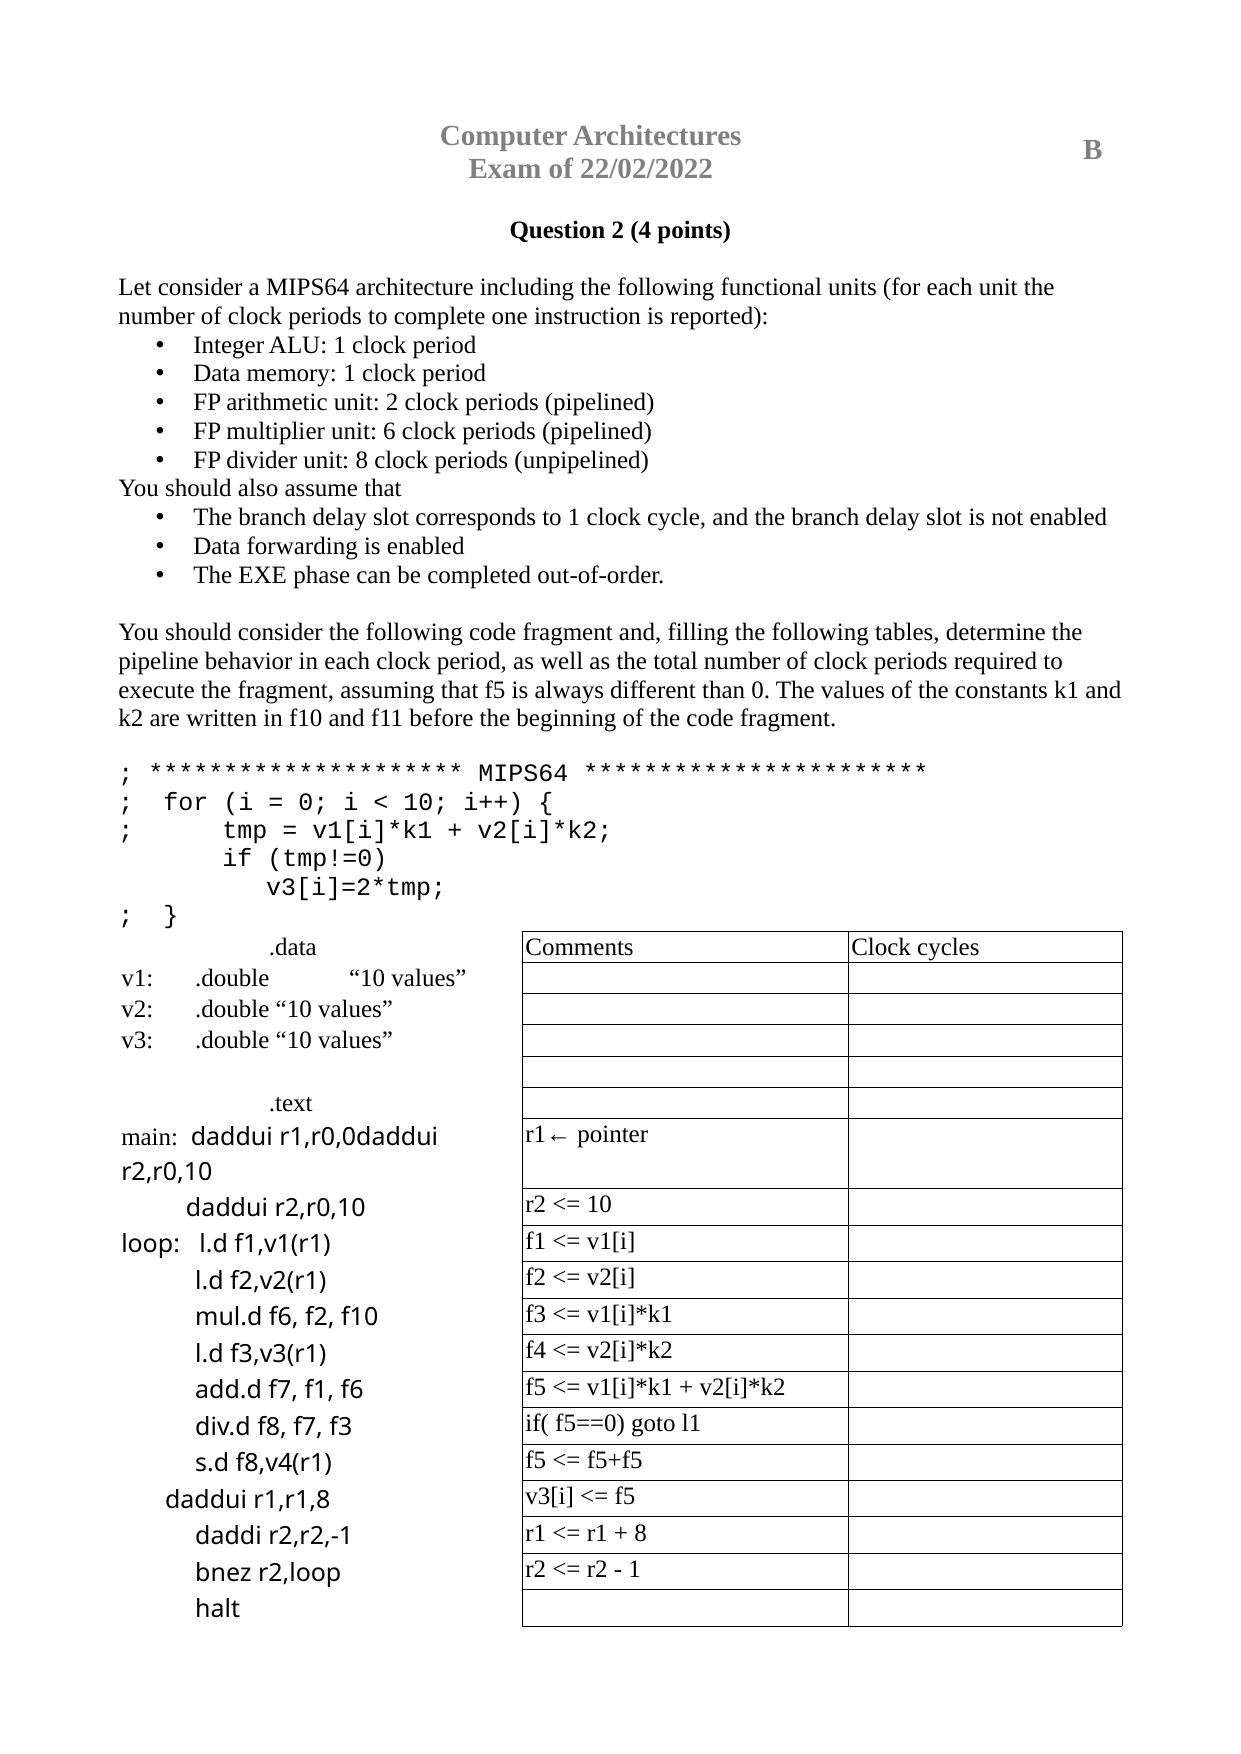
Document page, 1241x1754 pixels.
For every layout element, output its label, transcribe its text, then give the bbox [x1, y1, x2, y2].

table_cell [849, 1262, 1122, 1298]
table_cell [849, 1408, 1122, 1443]
table_cell v2: .double “10 values” [118, 993, 522, 1024]
table_cell [118, 1056, 522, 1087]
table_cell f5 <= f5+f5 [523, 1445, 848, 1480]
table_cell [849, 1590, 1122, 1626]
table_cell [849, 1554, 1122, 1589]
table_cell [849, 1372, 1122, 1407]
table_cell [523, 1590, 848, 1626]
table_header Comments [523, 932, 848, 962]
table_cell f2 <= v2[i] [523, 1262, 848, 1298]
table_cell [523, 1025, 848, 1056]
table_cell [849, 1226, 1122, 1261]
table_cell mul.d f6, f2, f10 [118, 1298, 522, 1334]
table_cell f3 <= v1[i]*k1 [523, 1299, 848, 1334]
text ; ********************* MIPS64 *********************** [118, 761, 1122, 789]
table_cell s.d f8,v4(r1) [118, 1444, 522, 1480]
table_cell [849, 1025, 1122, 1056]
table_cell r2 <= r2 - 1 [523, 1554, 848, 1589]
table_cell l.d f3,v3(r1) [118, 1334, 522, 1371]
table_cell [849, 1088, 1122, 1118]
table_cell [849, 1517, 1122, 1553]
table_header .data [118, 931, 522, 962]
table_cell f5 <= v1[i]*k1 + v2[i]*k2 [523, 1372, 848, 1407]
table_cell [849, 1445, 1122, 1480]
list Data forwarding is enabled [156, 531, 1122, 560]
table_cell v1: .double “10 values” [118, 962, 522, 993]
table_cell [523, 963, 848, 993]
list Integer ALU: 1 clock period [156, 330, 1122, 358]
table_cell r1← pointer [523, 1119, 848, 1188]
table_cell daddui r1,r1,8 [118, 1480, 522, 1516]
list FP divider unit: 8 clock periods (unpipelined) [156, 445, 1122, 473]
table_cell loop: l.d f1,v1(r1) [118, 1225, 522, 1261]
table_cell f1 <= v1[i] [523, 1226, 848, 1261]
table_cell .text [118, 1087, 522, 1118]
table_cell daddi r2,r2,-1 [118, 1516, 522, 1553]
table_cell [849, 1335, 1122, 1371]
text You should also assume that [118, 473, 1122, 502]
table_cell [849, 1299, 1122, 1334]
table_cell bnez r2,loop [118, 1553, 522, 1589]
text v3[i]=2*tmp; [118, 874, 1122, 903]
table_cell v3: .double “10 values” [118, 1024, 522, 1056]
text if (tmp!=0) [118, 846, 1122, 874]
table_cell main: daddui r1,r0,0daddui r2,r0,10 [118, 1118, 522, 1188]
table_cell [849, 963, 1122, 993]
table_header Clock cycles [849, 932, 1122, 962]
text ; for (i = 0; i < 10; i++) { [118, 789, 1122, 818]
list The branch delay slot corresponds to 1 clock cycle, and the branch delay slot is not enabled [156, 502, 1122, 531]
table_cell [849, 1119, 1122, 1188]
text Question 2 (4 points) [118, 215, 1122, 243]
list Data memory: 1 clock period [156, 358, 1122, 387]
table_cell l.d f2,v2(r1) [118, 1261, 522, 1298]
text ; tmp = v1[i]*k1 + v2[i]*k2; [118, 818, 1122, 846]
list FP arithmetic unit: 2 clock periods (pipelined) [156, 387, 1122, 416]
list The EXE phase can be completed out-of-order. [156, 560, 1122, 588]
table_cell halt [118, 1589, 522, 1626]
table_cell [849, 994, 1122, 1024]
text ; } [118, 903, 1122, 931]
table_cell if( f5==0) goto l1 [523, 1408, 848, 1443]
table_cell [849, 1057, 1122, 1087]
table_cell [523, 994, 848, 1024]
table_cell add.d f7, f1, f6 [118, 1371, 522, 1407]
table_cell daddui r2,r0,10 [118, 1188, 522, 1225]
table_cell r1 <= r1 + 8 [523, 1517, 848, 1553]
table_cell v3[i] <= f5 [523, 1481, 848, 1516]
text You should consider the following code fragment and, filling the following tables, determine the pipeline behavior in each clock period, as well as the total number of clock periods required to execute the fragment, assuming that f5 is always different than 0. The values of the constants k1 and k2 are written in f10 and f11 before the beginning of the code fragment. [118, 617, 1122, 732]
table_cell [849, 1481, 1122, 1516]
text Let consider a MIPS64 architecture including the following functional units (for each unit the number of clock periods to complete one instruction is reported): [118, 272, 1122, 330]
table_cell [523, 1057, 848, 1087]
table_cell r2 <= 10 [523, 1189, 848, 1225]
list FP multiplier unit: 6 clock periods (pipelined) [156, 416, 1122, 445]
table_cell f4 <= v2[i]*k2 [523, 1335, 848, 1371]
table_cell div.d f8, f7, f3 [118, 1407, 522, 1443]
table_cell [523, 1088, 848, 1118]
table_cell [849, 1189, 1122, 1225]
